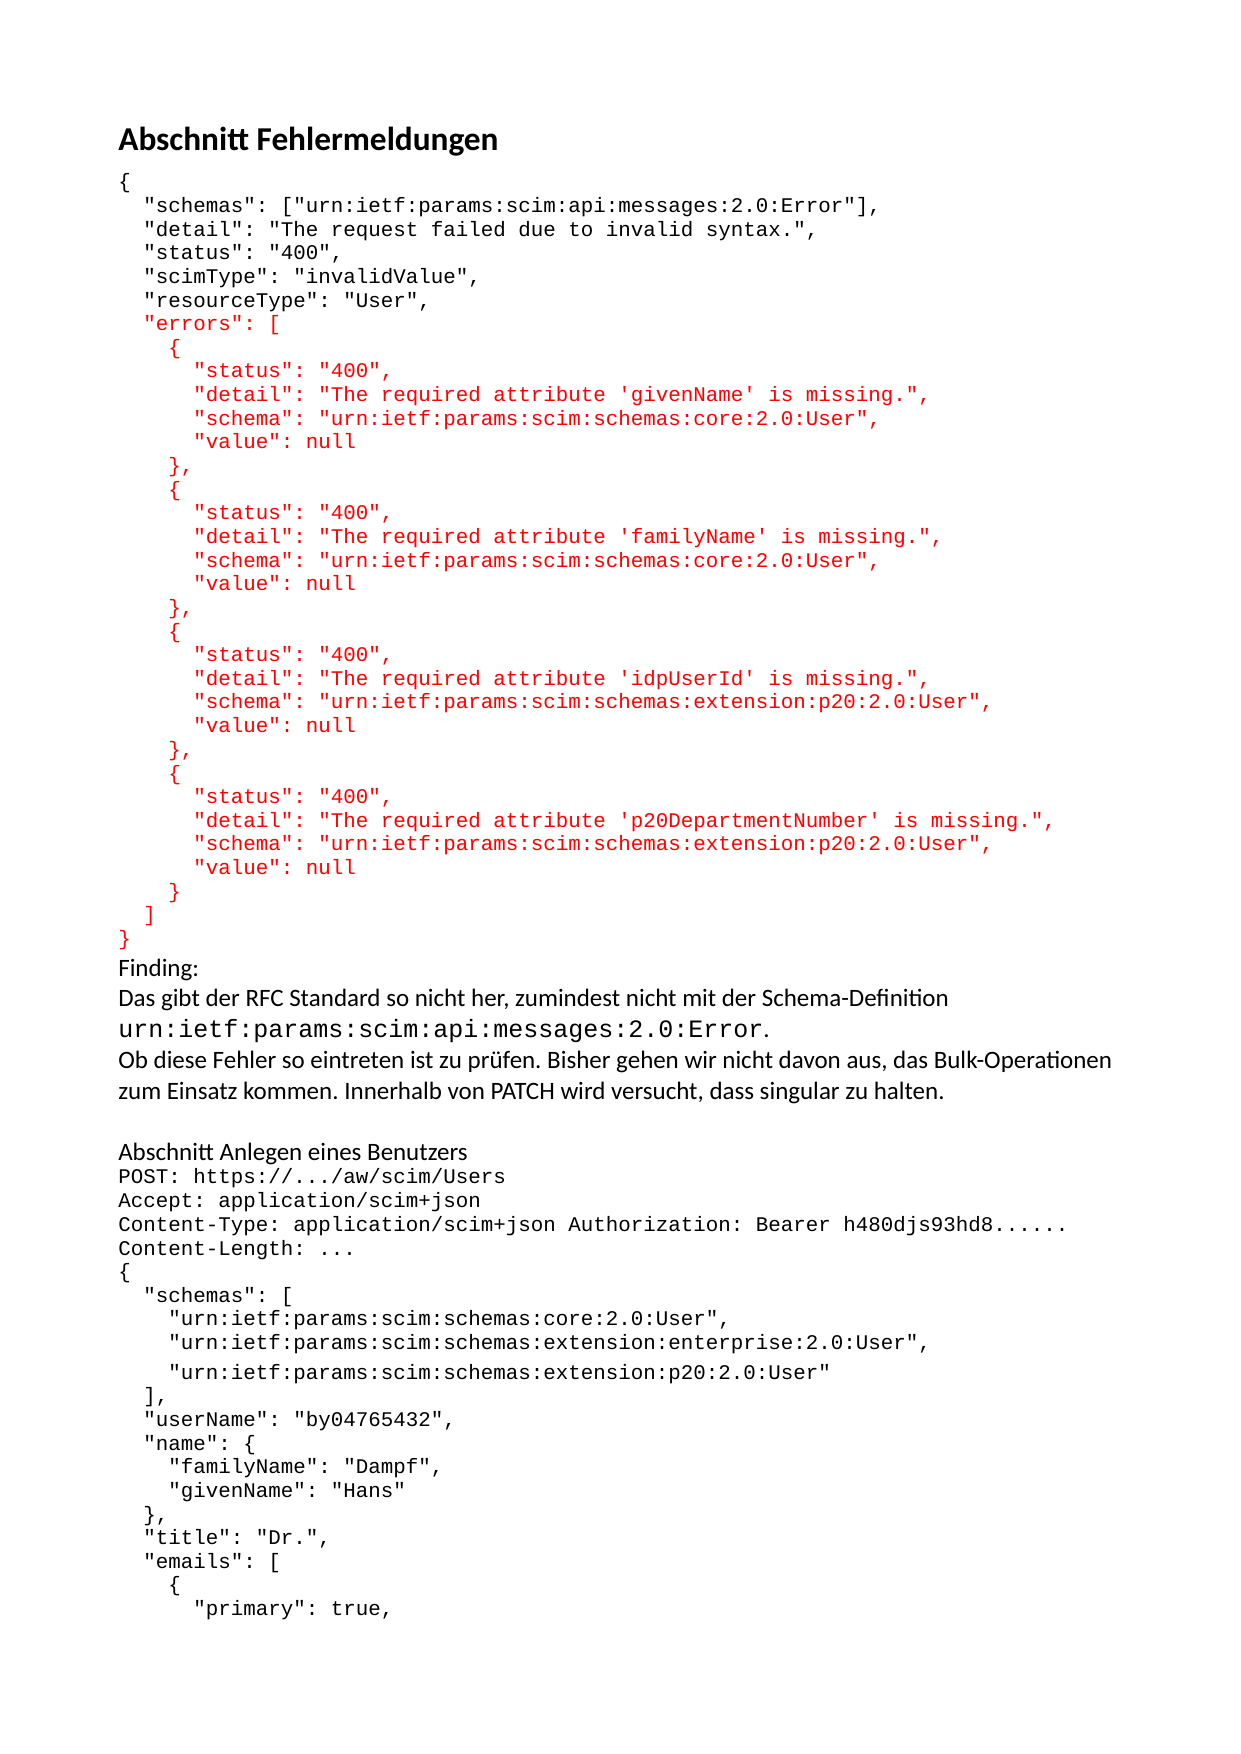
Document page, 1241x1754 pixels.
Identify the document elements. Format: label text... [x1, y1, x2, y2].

text { [118, 171, 1122, 195]
text "schemas": ["urn:ietf:params:scim:api:messages:2.0:Error"], [118, 195, 1122, 219]
text } [118, 881, 1122, 904]
text Accept: application/scim+json [118, 1190, 1122, 1214]
text "resourceType": "User", [118, 289, 1122, 313]
subtitle Abschnitt Fehlermeldungen [118, 118, 1122, 159]
text "schema": "urn:ietf:params:scim:schemas:extension:p20:2.0:User", [118, 692, 1122, 715]
text { [118, 1574, 1122, 1598]
text Das gibt der RFC Standard so nicht her, zumindest nicht mit der Schema-Definition urn:ietf:params:scim:api:messages:2.0:Error. [118, 982, 1122, 1044]
text "userName": "by04765432", [118, 1409, 1122, 1433]
text "schema": "urn:ietf:params:scim:schemas:extension:p20:2.0:User", [118, 833, 1122, 857]
text Finding: [118, 952, 1122, 982]
text "status": "400", [118, 242, 1122, 266]
text "status": "400", [118, 786, 1122, 810]
text "schema": "urn:ietf:params:scim:schemas:core:2.0:User", [118, 408, 1122, 431]
text }, [118, 597, 1122, 621]
text "scimType": "invalidValue", [118, 266, 1122, 289]
text "detail": "The required attribute 'idpUserId' is missing.", [118, 668, 1122, 692]
text "value": null [118, 857, 1122, 881]
text "value": null [118, 715, 1122, 739]
text ], [118, 1385, 1122, 1409]
text "name": { [118, 1433, 1122, 1456]
text "primary": true, [118, 1598, 1122, 1622]
text { [118, 762, 1122, 786]
text Abschnitt Anlegen eines Benutzers [118, 1136, 1122, 1167]
text "detail": "The required attribute 'p20DepartmentNumber' is missing.", [118, 810, 1122, 833]
text "detail": "The request failed due to invalid syntax.", [118, 219, 1122, 242]
text Content-Length: ... [118, 1237, 1122, 1261]
text "status": "400", [118, 644, 1122, 668]
text Content-Type: application/scim+json Authorization: Bearer h480djs93hd8...... [118, 1214, 1122, 1237]
text { [118, 479, 1122, 502]
text "errors": [ [118, 313, 1122, 337]
text "emails": [ [118, 1551, 1122, 1574]
text "title": "Dr.", [118, 1527, 1122, 1551]
text "urn:ietf:params:scim:schemas:core:2.0:User", [118, 1308, 1122, 1332]
text }, [118, 1503, 1122, 1527]
text "schema": "urn:ietf:params:scim:schemas:core:2.0:User", [118, 550, 1122, 573]
text "detail": "The required attribute 'familyName' is missing.", [118, 526, 1122, 550]
text ] [118, 904, 1122, 928]
text "status": "400", [118, 361, 1122, 384]
text Ob diese Fehler so eintreten ist zu prüfen. Bisher gehen wir nicht davon aus, das Bulk-Operationen zum Einsatz kommen. Innerhalb von PATCH wird versucht, dass singular zu halten. [118, 1044, 1122, 1106]
text "value": null [118, 573, 1122, 597]
text }, [118, 739, 1122, 762]
text "urn:ietf:params:scim:schemas:extension:p20:2.0:User" [118, 1356, 1122, 1385]
text } [118, 928, 1122, 952]
text { [118, 1261, 1122, 1285]
text "urn:ietf:params:scim:schemas:extension:enterprise:2.0:User", [118, 1332, 1122, 1356]
text "value": null [118, 431, 1122, 455]
text "schemas": [ [118, 1285, 1122, 1308]
text }, [118, 455, 1122, 479]
text "status": "400", [118, 502, 1122, 526]
text { [118, 621, 1122, 644]
text { [118, 337, 1122, 361]
text "familyName": "Dampf", [118, 1456, 1122, 1480]
text "givenName": "Hans" [118, 1480, 1122, 1503]
text "detail": "The required attribute 'givenName' is missing.", [118, 384, 1122, 408]
text POST: https://.../aw/scim/Users [118, 1167, 1122, 1190]
